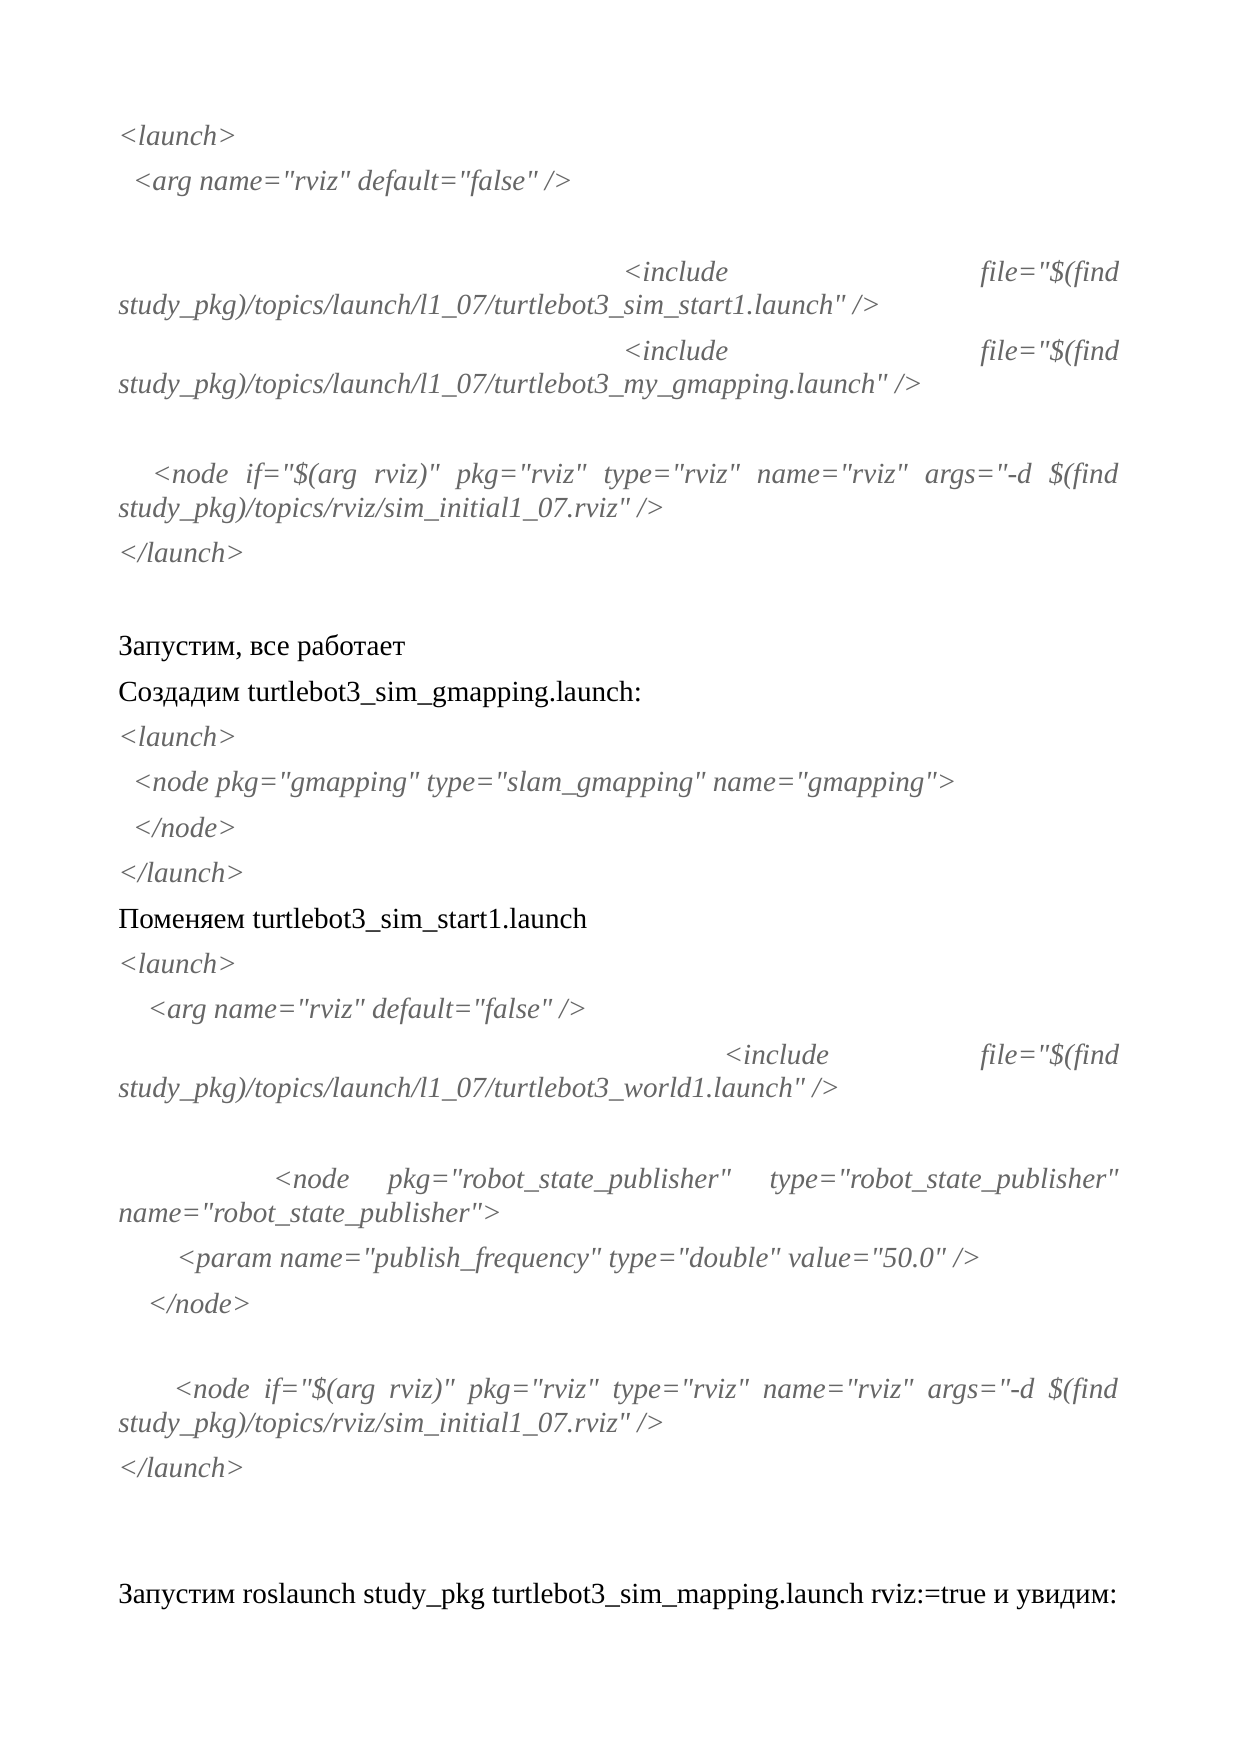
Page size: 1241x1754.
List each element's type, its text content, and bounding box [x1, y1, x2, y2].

text <node pkg="robot_state_publisher" type="robot_state_publisher" name="robot_state_publisher"> [118, 1161, 1122, 1228]
text </node> [118, 810, 1122, 843]
text <node if="$(arg rviz)" pkg="rviz" type="rviz" name="rviz" args="-d $(find study_pkg)/topics/rviz/sim_initial1_07.rviz" /> [118, 1371, 1122, 1438]
text <launch> [118, 946, 1122, 980]
text <include file="$(find study_pkg)/topics/launch/l1_07/turtlebot3_sim_start1.launch" /> [118, 254, 1122, 321]
text </launch> [118, 1450, 1122, 1484]
text </node> [118, 1286, 1122, 1319]
text <launch> [118, 118, 1122, 152]
text <arg name="rviz" default="false" /> [118, 992, 1122, 1025]
text <include file="$(find study_pkg)/topics/launch/l1_07/turtlebot3_world1.launch" /> [118, 1037, 1122, 1104]
text Создадим turtlebot3_sim_gmapping.launch: [118, 674, 1122, 707]
text <node pkg="gmapping" type="slam_gmapping" name="gmapping"> [118, 764, 1122, 798]
text <launch> [118, 719, 1122, 753]
text <param name="publish_frequency" type="double" value="50.0" /> [118, 1240, 1122, 1274]
text Запустим roslaunch study_pkg turtlebot3_sim_mapping.launch rviz:=true и увидим: [118, 1576, 1122, 1610]
text <arg name="rviz" default="false" /> [118, 163, 1122, 197]
text <include file="$(find study_pkg)/topics/launch/l1_07/turtlebot3_my_gmapping.launch" /> [118, 333, 1122, 400]
text </launch> [118, 855, 1122, 889]
text Поменяем turtlebot3_sim_start1.launch [118, 901, 1122, 934]
text <node if="$(arg rviz)" pkg="rviz" type="rviz" name="rviz" args="-d $(find study_pkg)/topics/rviz/sim_initial1_07.rviz" /> [118, 457, 1122, 524]
text </launch> [118, 536, 1122, 569]
text Запустим, все работает [118, 628, 1122, 662]
